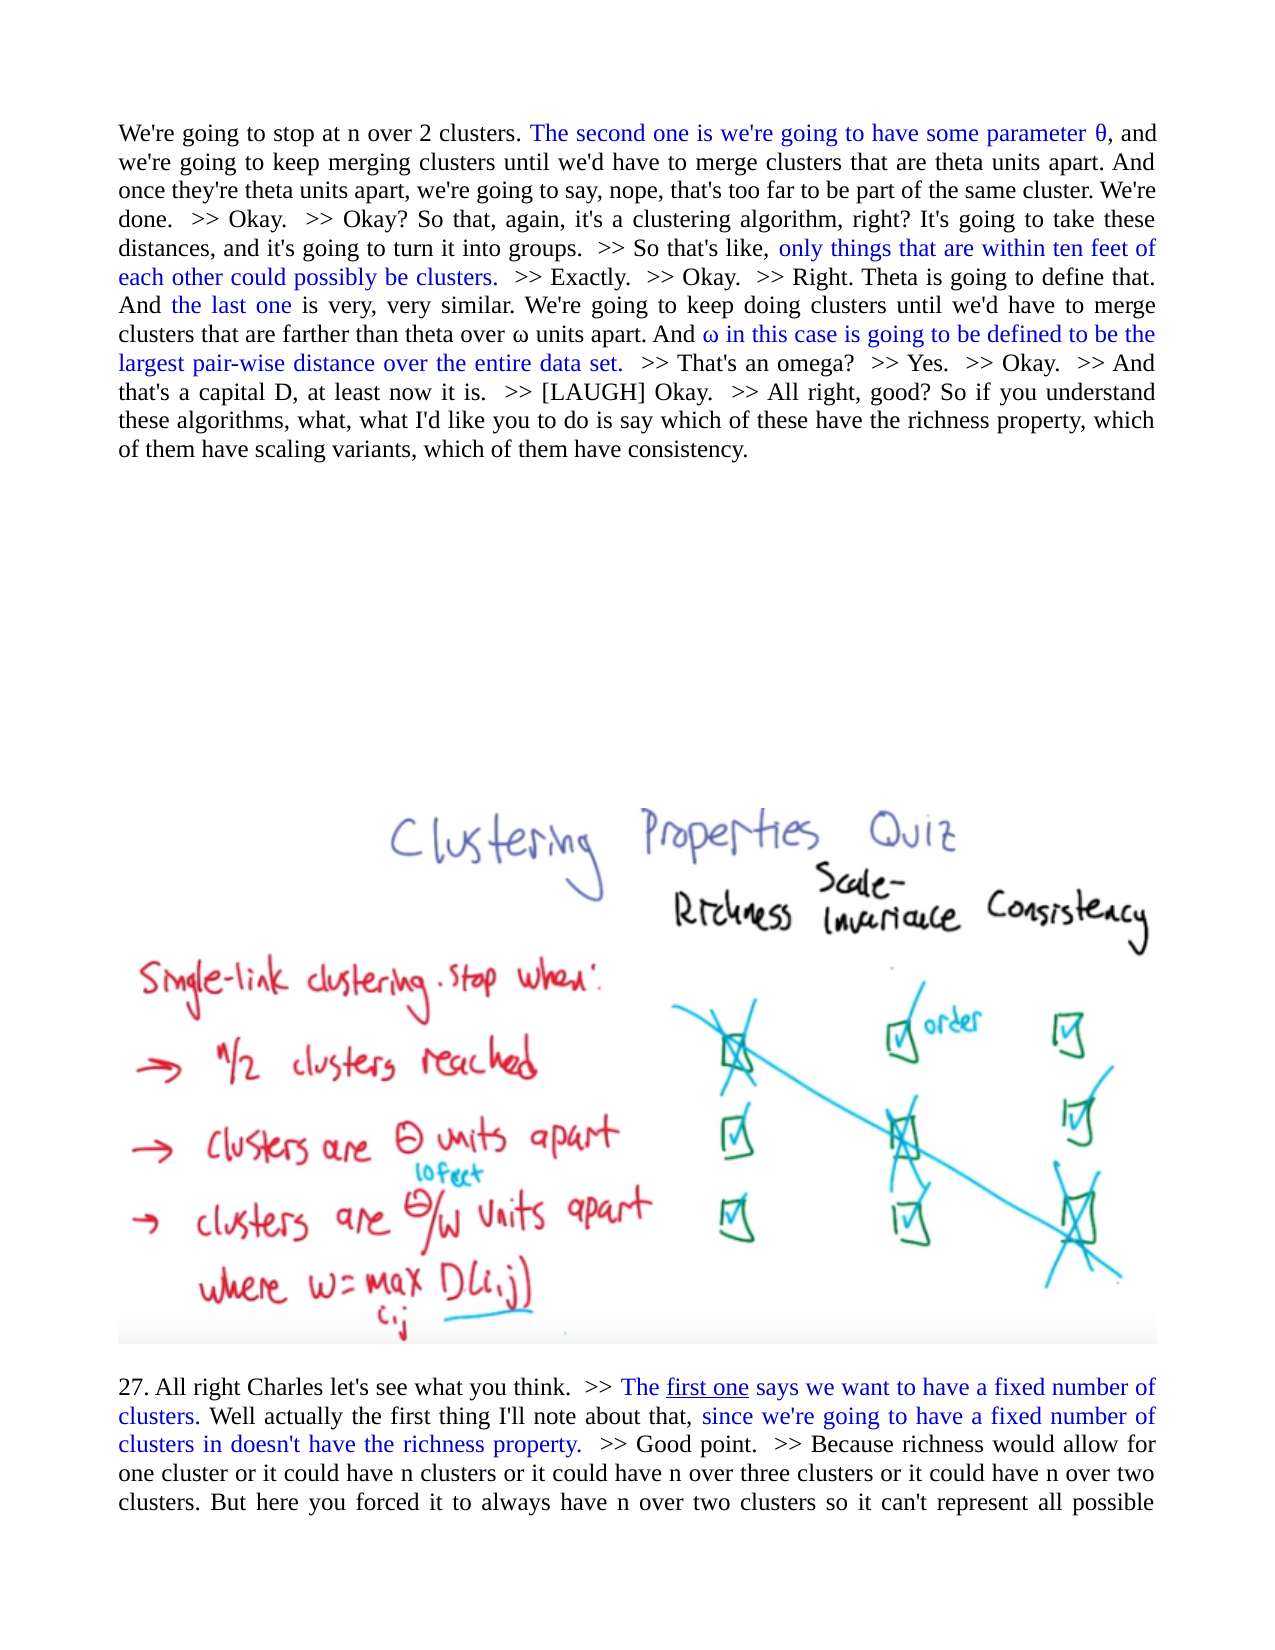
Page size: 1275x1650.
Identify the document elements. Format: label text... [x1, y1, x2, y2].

text We're going to stop at n over 2 clusters. The second one is we're going to have some parameter θ, and we're going to keep merging clusters until we'd have to merge clusters that are theta units apart. And once they're theta units apart, we're going to say, nope, that's too far to be part of the same cluster. We're done. >> Okay. >> Okay? So that, again, it's a clustering algorithm, right? It's going to take these distances, and it's going to turn it into groups. >> So that's like, only things that are within ten feet of each other could possibly be clusters. >> Exactly. >> Okay. >> Right. Theta is going to define that. And the last one is very, very similar. We're going to keep doing clusters until we'd have to merge clusters that are farther than theta over ω units apart. And ω in this case is going to be defined to be the largest pair-wise distance over the entire data set. >> That's an omega? >> Yes. >> Okay. >> And that's a capital D, at least now it is. >> [LAUGH] Okay. >> All right, good? So if you understand these algorithms, what, what I'd like you to do is say which of these have the richness property, which of them have scaling variants, which of them have consistency. [118, 118, 1157, 463]
picture [118, 808, 1157, 1344]
text 27. All right Charles let's see what you think. >> The first one says we want to have a fixed number of clusters. Well actually the first thing I'll note about that, since we're going to have a fixed number of clusters in doesn't have the richness property. >> Good point. >> Because richness would allow for one cluster or it could have n clusters or it could have n over three clusters or it could have n over two clusters. But here you forced it to always have n over two clusters so it can't represent all possible [118, 1372, 1157, 1516]
